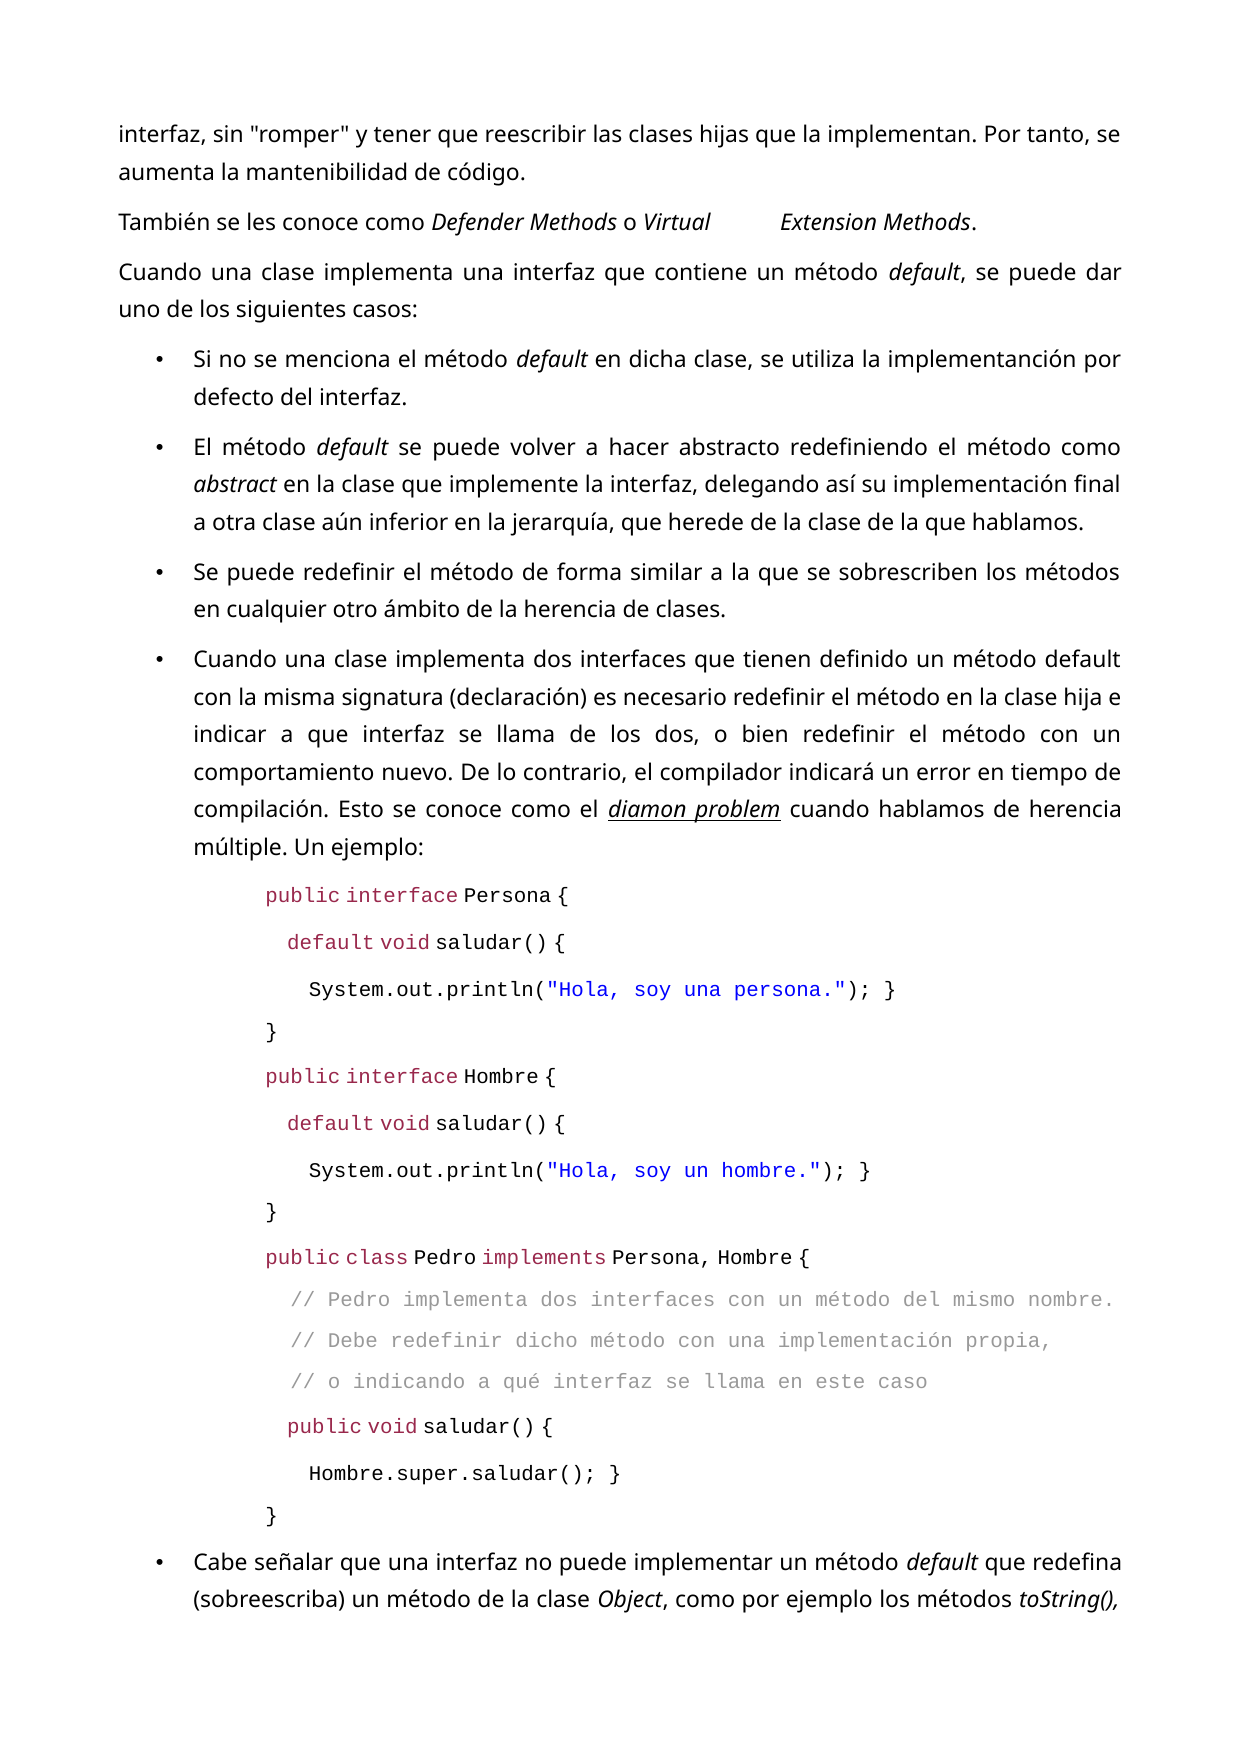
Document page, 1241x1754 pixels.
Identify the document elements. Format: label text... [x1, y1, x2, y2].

text } [265, 1201, 1122, 1225]
text Hombre.super.saludar(); } [265, 1458, 1122, 1487]
text System.out.println("Hola, soy una persona."); } [265, 974, 1122, 1002]
list El método default se puede volver a hacer abstracto redefiniendo el método como abstract en la clase que implemente la interfaz, delegando así su implementación final a otra clase aún inferior en la jerarquía, que herede de la clase de la que hablamos. [156, 431, 1122, 537]
text public class Pedro implements Persona, Hombre { [265, 1242, 1122, 1271]
text } [265, 1021, 1122, 1044]
list Cuando una clase implementa dos interfaces que tienen definido un método default con la misma signatura (declaración) es necesario redefinir el método en la clase hija e indicar a que interfaz se llama de los dos, o bien redefinir el método con un comportamiento nuevo. De lo contrario, el compilador indicará un error en tiempo de compilación. Esto se conoce como el diamon problem cuando hablamos de herencia múltiple. Un ejemplo: [156, 643, 1122, 862]
text // o indicando a qué interfaz se llama en este caso [265, 1371, 1122, 1394]
text interfaz, sin "romper" y tener que reescribir las clases hijas que la implementan. Por tanto, se aumenta la mantenibilidad de código. [118, 118, 1122, 187]
list Cabe señalar que una interfaz no puede implementar un método default que redefina (sobreescriba) un método de la clase Object, como por ejemplo los métodos toString(), [156, 1546, 1122, 1614]
text // Debe redefinir dicho método con una implementación propia, [265, 1330, 1122, 1353]
text public void saludar() { [265, 1411, 1122, 1440]
list Se puede redefinir el método de forma similar a la que se sobrescriben los métodos en cualquier otro ámbito de la herencia de clases. [156, 556, 1122, 624]
text public interface Hombre { [265, 1061, 1122, 1090]
text default void saludar() { [265, 927, 1122, 956]
text También se les conoce como Defender Methods o Virtual Extension Methods. [118, 206, 1122, 237]
text } [265, 1505, 1122, 1528]
list Si no se menciona el método default en dicha clase, se utiliza la implementanción por defecto del interfaz. [156, 343, 1122, 412]
text Cuando una clase implementa una interfaz que contiene un método default, se puede dar uno de los siguientes casos: [118, 256, 1122, 324]
text // Pedro implementa dos interfaces con un método del mismo nombre. [265, 1289, 1122, 1313]
text default void saludar() { [265, 1108, 1122, 1137]
text System.out.println("Hola, soy un hombre."); } [265, 1155, 1122, 1183]
text public interface Persona { [265, 881, 1122, 909]
